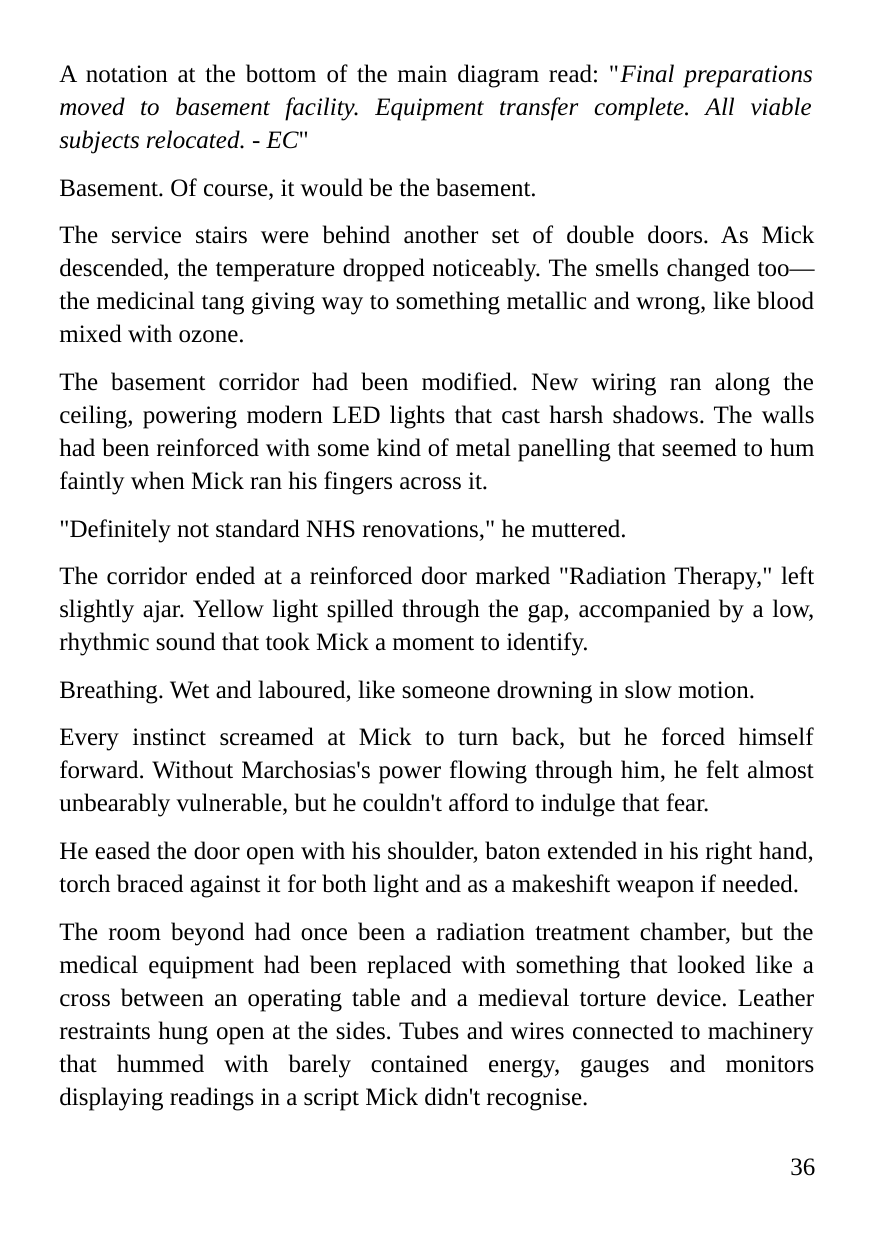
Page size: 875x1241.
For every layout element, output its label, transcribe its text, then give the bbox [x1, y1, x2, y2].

text "Definitely not standard NHS renovations," he muttered. [59, 514, 815, 542]
text The room beyond had once been a radiation treatment chamber, but the medical equipment had been replaced with something that looked like a cross between an operating table and a medieval torture device. Leather restraints hung open at the sides. Tubes and wires connected to machinery that hummed with barely contained energy, gauges and monitors displaying readings in a script Mick didn't recognise. [59, 917, 815, 1111]
text The basement corridor had been modified. New wiring ran along the ceiling, powering modern LED lights that cast harsh shadows. The walls had been reinforced with some kind of metal panelling that seemed to hum faintly when Mick ran his fingers across it. [59, 367, 815, 495]
text A notation at the bottom of the main diagram read: "Final preparations moved to basement facility. Equipment transfer complete. All viable subjects relocated. - EC" [59, 59, 815, 154]
text Every instinct screamed at Mick to turn back, but he forced himself forward. Without Marchosias's power flowing through him, he felt almost unbearably vulnerable, but he couldn't afford to indulge that fear. [59, 722, 815, 817]
text The corridor ended at a reinforced door marked "Radiation Therapy," left slightly ajar. Yellow light spilled through the gap, accompanied by a low, rhythmic sound that took Mick a moment to identify. [59, 561, 815, 656]
text The service stairs were behind another set of double doors. As Mick descended, the temperature dropped noticeably. The smells changed too—the medicinal tang giving way to something metallic and wrong, like blood mixed with ozone. [59, 220, 815, 348]
text Breathing. Wet and laboured, like someone drowning in slow motion. [59, 675, 815, 704]
text He eased the door open with his shoulder, baton extended in his right hand, torch braced against it for both light and as a makeshift weapon if needed. [59, 836, 815, 898]
text Basement. Of course, it would be the basement. [59, 173, 815, 201]
